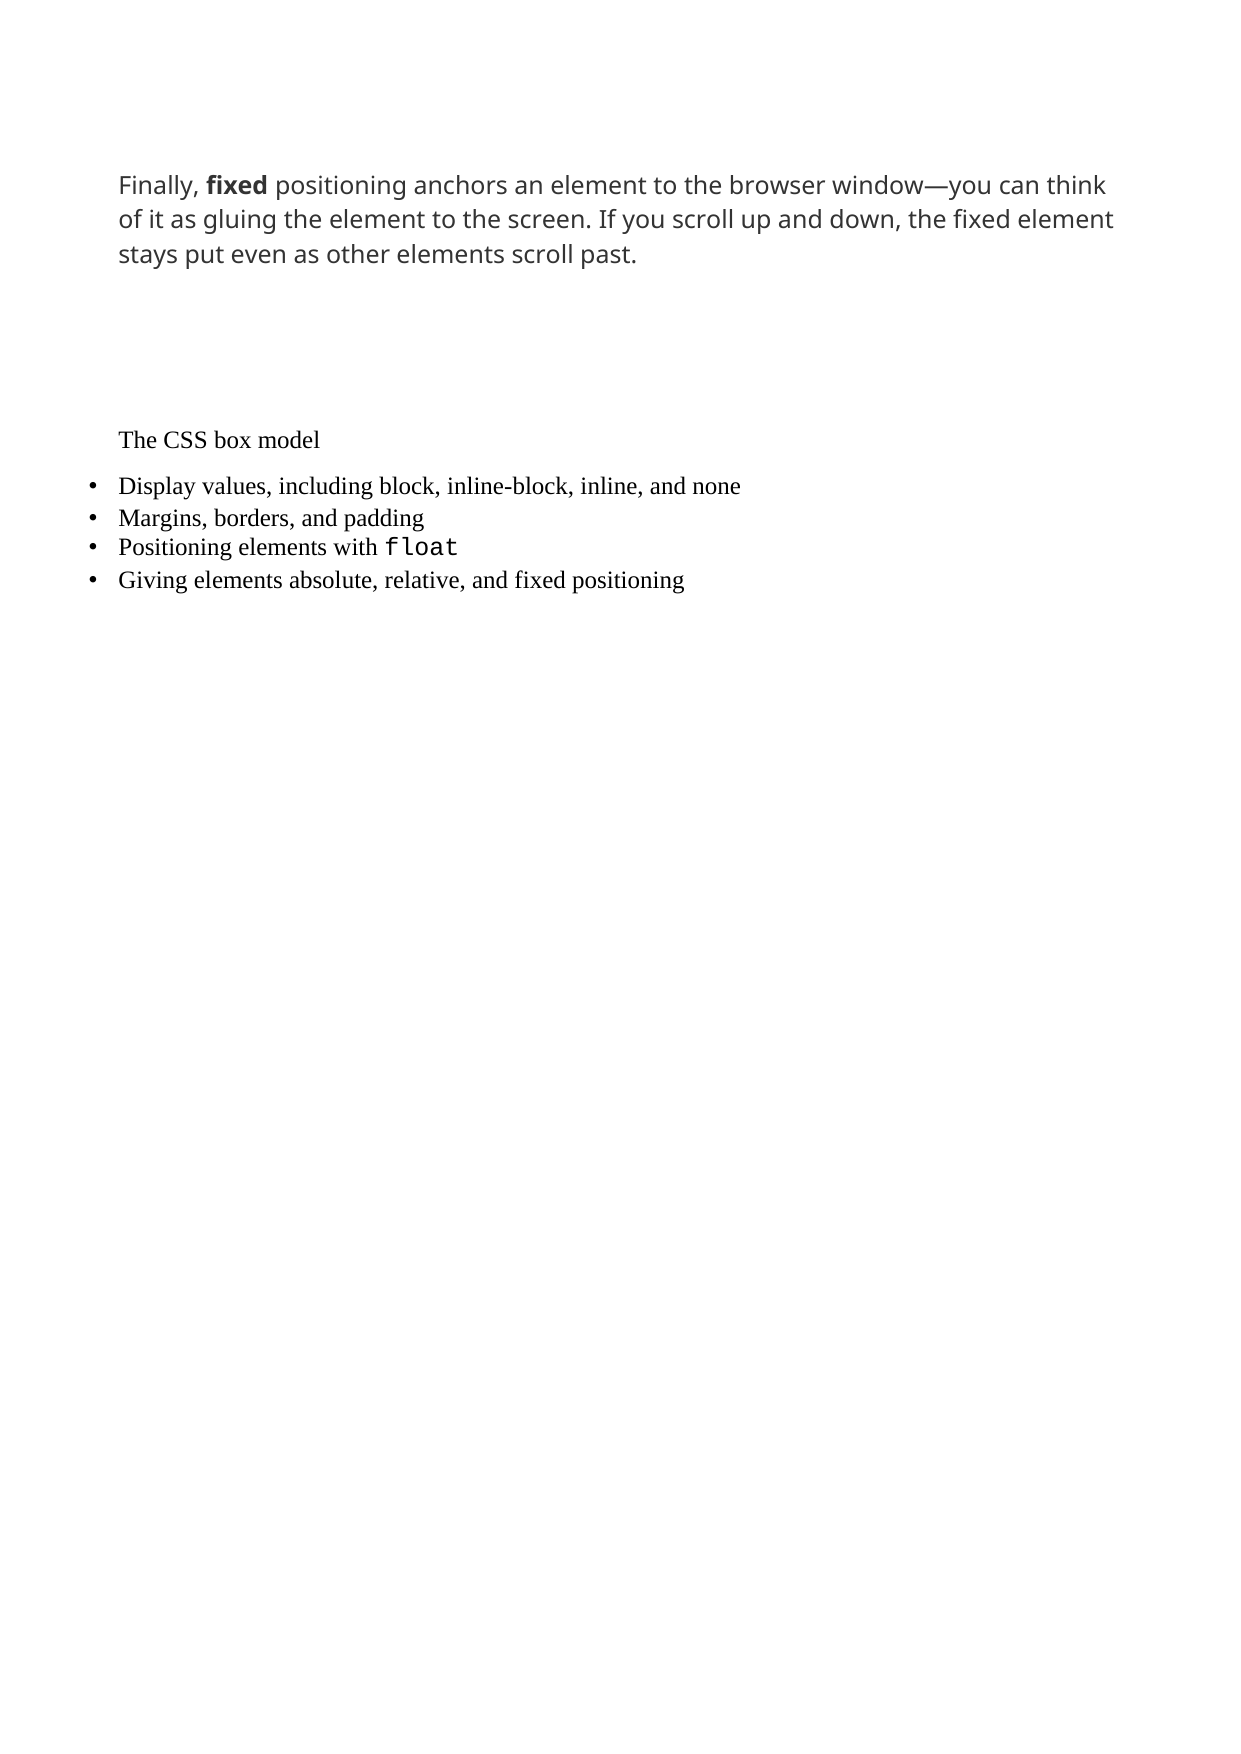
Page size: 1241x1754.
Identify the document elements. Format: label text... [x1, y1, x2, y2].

text Finally, fixed positioning anchors an element to the browser window—you can think of it as gluing the element to the screen. If you scroll up and down, the fixed element stays put even as other elements scroll past. [118, 167, 1122, 270]
list Margins, borders, and padding [118, 500, 1122, 531]
list Giving elements absolute, relative, and fixed positioning [118, 563, 1122, 594]
text The CSS box model [118, 420, 1122, 454]
list Display values, including block, inline-block, inline, and none [118, 469, 1122, 500]
list Positioning elements with float [118, 531, 1122, 563]
